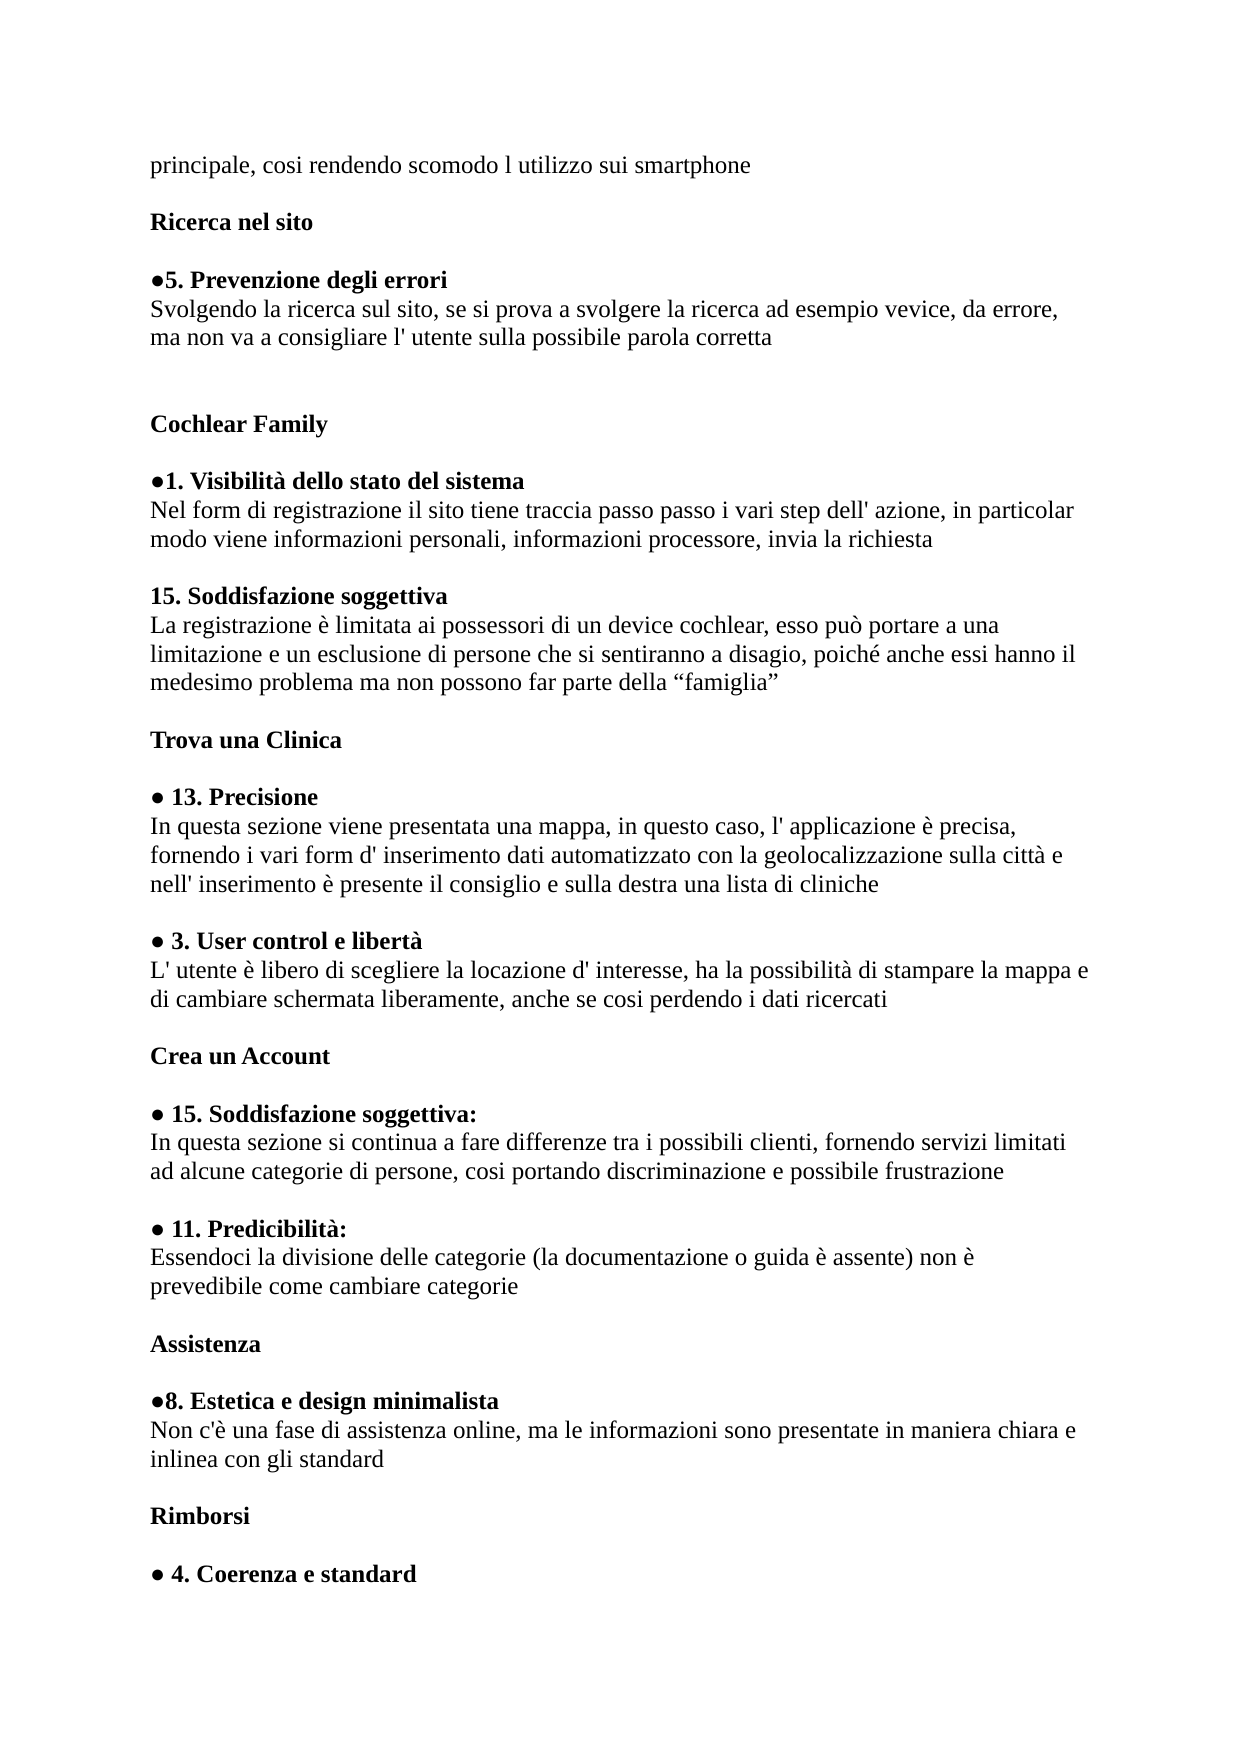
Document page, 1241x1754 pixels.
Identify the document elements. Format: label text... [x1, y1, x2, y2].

text Nel form di registrazione il sito tiene traccia passo passo i vari step dell' azione, in particolar modo viene informazioni personali, informazioni processore, invia la richiesta [150, 495, 1090, 552]
text Non c'è una fase di assistenza online, ma le informazioni sono presentate in maniera chiara e inlinea con gli standard [150, 1415, 1090, 1472]
text ● 4. Coerenza e standard [150, 1559, 1090, 1587]
text ●8. Estetica e design minimalista [150, 1386, 1090, 1415]
text Cochlear Family [150, 409, 1090, 437]
text principale, cosi rendendo scomodo l utilizzo sui smartphone [150, 150, 1090, 179]
text In questa sezione si continua a fare differenze tra i possibili clienti, fornendo servizi limitati ad alcune categorie di persone, cosi portando discriminazione e possibile frustrazione [150, 1127, 1090, 1185]
text ●5. Prevenzione degli errori [150, 265, 1090, 294]
text ●1. Visibilità dello stato del sistema [150, 466, 1090, 495]
text Assistenza [150, 1329, 1090, 1357]
text L' utente è libero di scegliere la locazione d' interesse, ha la possibilità di stampare la mappa e di cambiare schermata liberamente, anche se cosi perdendo i dati ricercati [150, 955, 1090, 1012]
text Svolgendo la ricerca sul sito, se si prova a svolgere la ricerca ad esempio vevice, da errore, ma non va a consigliare l' utente sulla possibile parola corretta [150, 294, 1090, 351]
text Trova una Clinica [150, 725, 1090, 754]
text In questa sezione viene presentata una mappa, in questo caso, l' applicazione è precisa, fornendo i vari form d' inserimento dati automatizzato con la geolocalizzazione sulla città e nell' inserimento è presente il consiglio e sulla destra una lista di cliniche [150, 811, 1090, 897]
text Rimborsi [150, 1501, 1090, 1530]
text Ricerca nel sito [150, 207, 1090, 236]
text 15. Soddisfazione soggettiva [150, 581, 1090, 610]
text ● 11. Predicibilità: [150, 1214, 1090, 1242]
text ● 13. Precisione [150, 782, 1090, 811]
text ● 15. Soddisfazione soggettiva: [150, 1099, 1090, 1127]
text ● 3. User control e libertà [150, 926, 1090, 955]
text Essendoci la divisione delle categorie (la documentazione o guida è assente) non è prevedibile come cambiare categorie [150, 1242, 1090, 1300]
text La registrazione è limitata ai possessori di un device cochlear, esso può portare a una limitazione e un esclusione di persone che si sentiranno a disagio, poiché anche essi hanno il medesimo problema ma non possono far parte della “famiglia” [150, 610, 1090, 696]
text Crea un Account [150, 1041, 1090, 1070]
